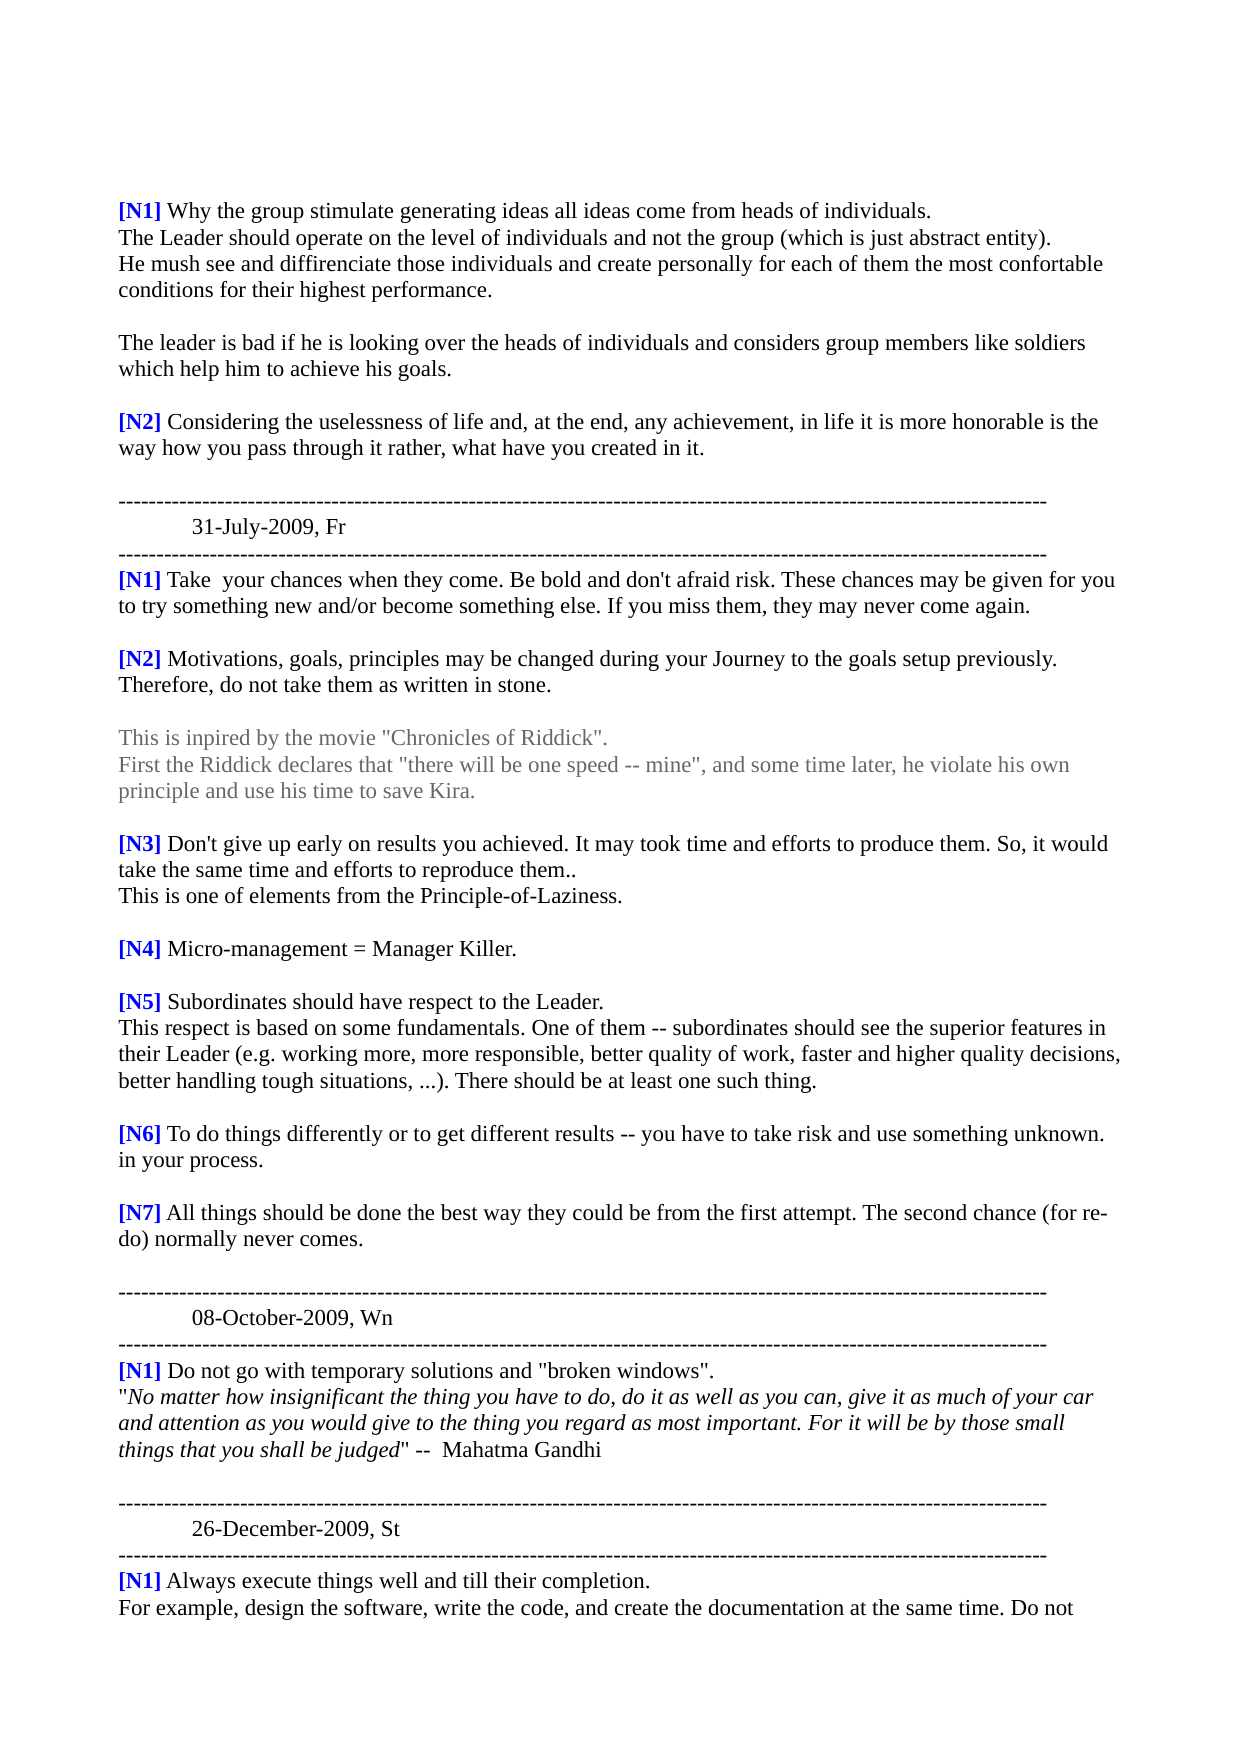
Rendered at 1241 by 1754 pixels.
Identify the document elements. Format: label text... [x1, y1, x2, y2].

text This is inpired by the movie "Chronicles of Riddick". [118, 724, 1122, 751]
text [N1] Take your chances when they come. Be bold and don't afraid risk. These chances may be given for you to try something new and/or become something else. If you miss them, they may never come again. [118, 566, 1122, 619]
text [N2] Considering the uselessness of life and, at the end, any achievement, in life it is more honorable is the way how you pass through it rather, what have you created in it. [118, 408, 1122, 461]
text [N1] Why the group stimulate generating ideas all ideas come from heads of individuals. [118, 197, 1122, 223]
text -------------------------------------------------------------------------------------------------------------------------- [118, 1541, 1122, 1568]
text He mush see and diffirenciate those individuals and create personally for each of them the most confortable conditions for their highest performance. [118, 250, 1122, 303]
text This is one of elements from the Principle-of-Laziness. [118, 882, 1122, 909]
text The leader is bad if he is looking over the heads of individuals and considers group members like soldiers which help him to achieve his goals. [118, 329, 1122, 382]
text 08-October-2009, Wn [118, 1304, 1122, 1330]
text This respect is based on some fundamentals. One of them -- subordinates should see the superior features in their Leader (e.g. working more, more responsible, better quality of work, faster and higher quality decisions, better handling tough situations, ...). There should be at least one such thing. [118, 1014, 1122, 1093]
text [N2] Motivations, goals, principles may be changed during your Journey to the goals setup previously. Therefore, do not take them as written in stone. [118, 645, 1122, 698]
text -------------------------------------------------------------------------------------------------------------------------- [118, 1488, 1122, 1515]
text 31-July-2009, Fr [118, 513, 1122, 540]
text [N6] To do things differently or to get different results -- you have to take risk and use something unknown. in your process. [118, 1119, 1122, 1172]
text [N1] Do not go with temporary solutions and "broken windows". [118, 1357, 1122, 1383]
text First the Riddick declares that "there will be one speed -- mine", and some time later, he violate his own principle and use his time to save Kira. [118, 751, 1122, 803]
text -------------------------------------------------------------------------------------------------------------------------- [118, 487, 1122, 513]
text [N4] Micro-management = Manager Killer. [118, 935, 1122, 961]
text "No matter how insignificant the thing you have to do, do it as well as you can, give it as much of your car and attention as you would give to the thing you regard as most important. For it will be by those small things that you shall be judged" -- Mahatma Gandhi [118, 1383, 1122, 1462]
text -------------------------------------------------------------------------------------------------------------------------- [118, 1278, 1122, 1304]
text The Leader should operate on the level of individuals and not the group (which is just abstract entity). [118, 223, 1122, 250]
text For example, design the software, write the code, and create the documentation at the same time. Do not [118, 1594, 1122, 1620]
text [N7] All things should be done the best way they could be from the first attempt. The second chance (for re-do) normally never comes. [118, 1199, 1122, 1251]
text [N1] Always execute things well and till their completion. [118, 1568, 1122, 1594]
text [N5] Subordinates should have respect to the Leader. [118, 988, 1122, 1014]
text 26-December-2009, St [118, 1515, 1122, 1541]
text -------------------------------------------------------------------------------------------------------------------------- [118, 1330, 1122, 1357]
text -------------------------------------------------------------------------------------------------------------------------- [118, 540, 1122, 566]
text [N3] Don't give up early on results you achieved. It may took time and efforts to produce them. So, it would take the same time and efforts to reproduce them.. [118, 830, 1122, 882]
